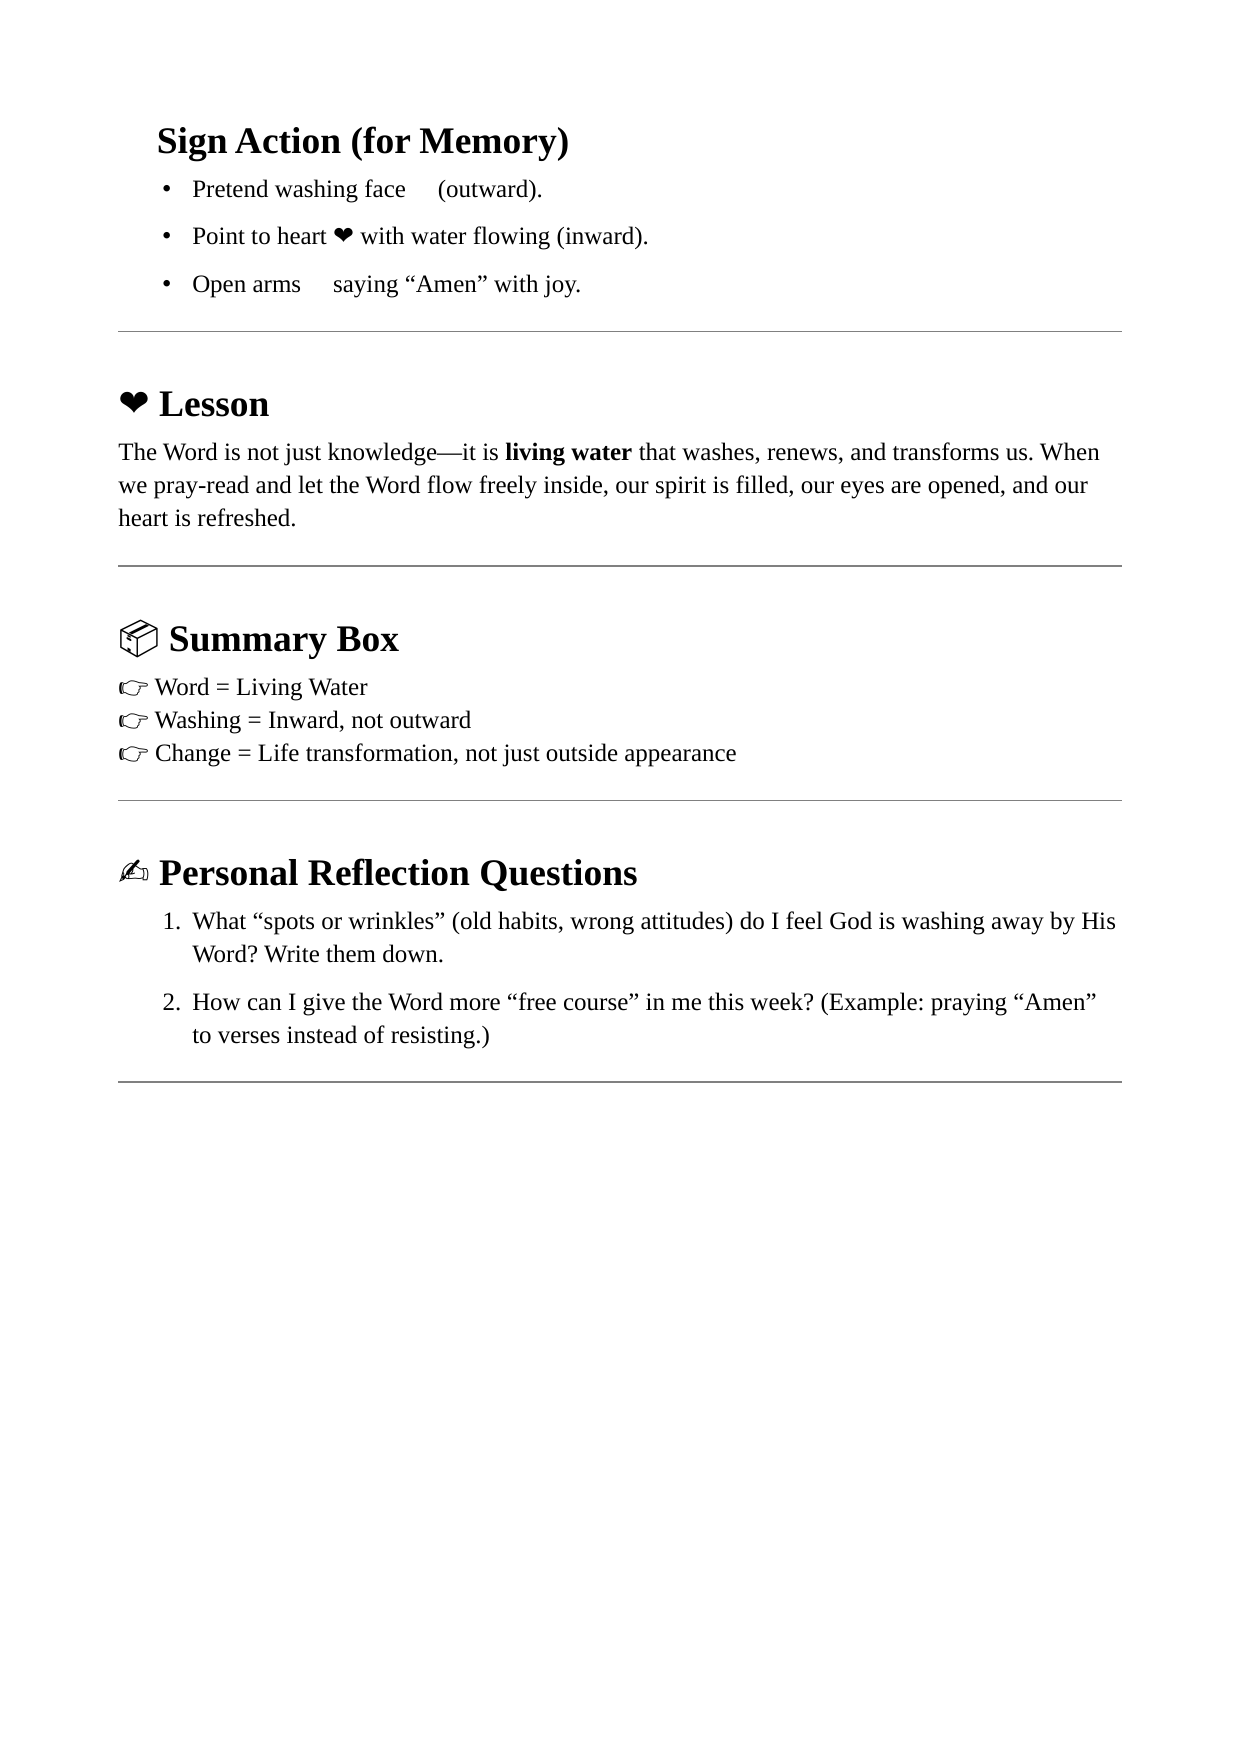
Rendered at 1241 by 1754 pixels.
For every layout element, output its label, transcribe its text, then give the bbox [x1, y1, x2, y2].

list How can I give the Word more “free course” in me this week? (Example: praying “Amen” to verses instead of resisting.) [162, 987, 1122, 1048]
list Point to heart ❤️ with water flowing (inward). [162, 221, 1122, 250]
list What “spots or wrinkles” (old habits, wrong attitudes) do I feel God is washing away by His Word? Write them down. [162, 906, 1122, 968]
subtitle 📦 Summary Box [118, 616, 1122, 659]
text 👉 Word = Living Water 💧 👉 Washing = Inward, not outward 👉 Change = Life transformation, not just outside appearance [118, 672, 1122, 766]
list Open arms 🙌 saying “Amen” with joy. [162, 269, 1122, 298]
subtitle ❤️ Lesson [118, 382, 1122, 425]
text The Word is not just knowledge—it is living water that washes, renews, and transforms us. When we pray-read and let the Word flow freely inside, our spirit is filled, our eyes are opened, and our heart is refreshed. [118, 437, 1122, 532]
list Pretend washing face 💦 (outward). [162, 174, 1122, 202]
subtitle 👐 Sign Action (for Memory) [118, 118, 1122, 161]
subtitle ✍ Personal Reflection Questions [118, 850, 1122, 893]
